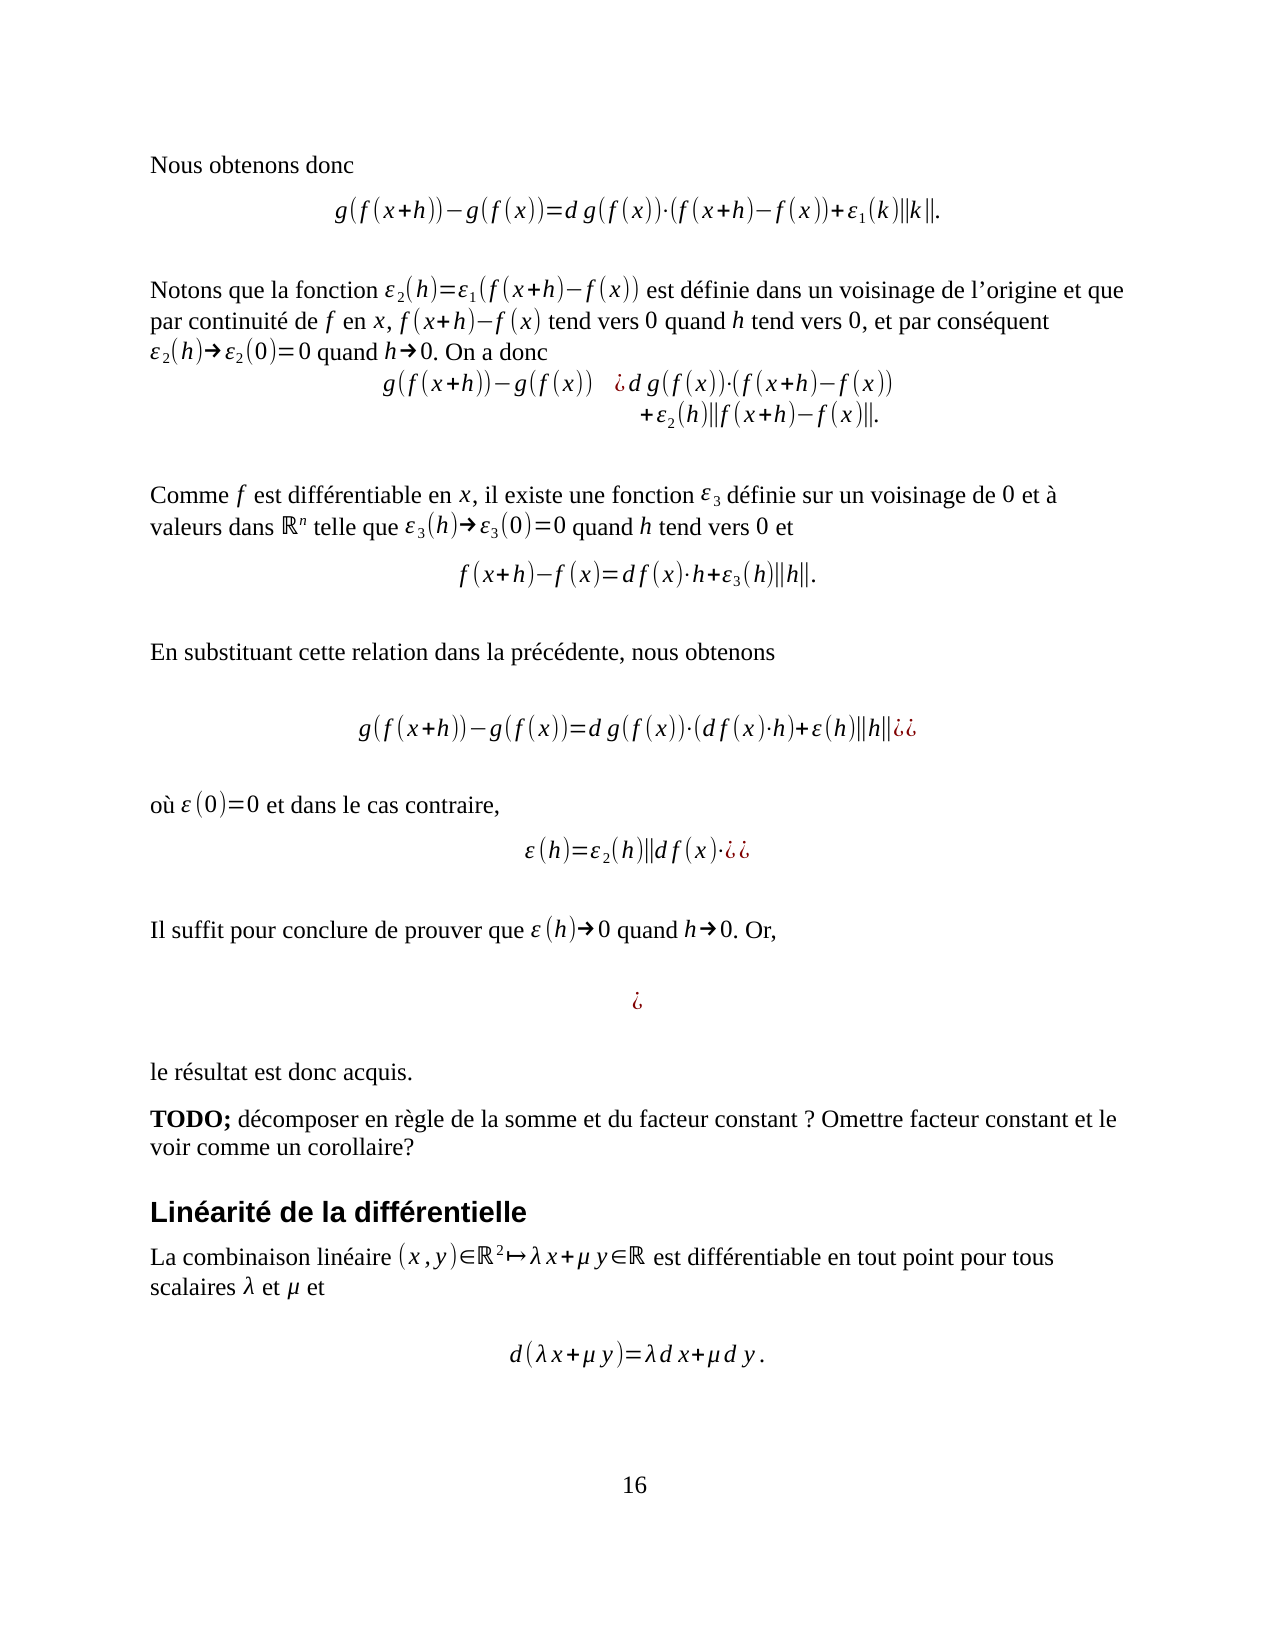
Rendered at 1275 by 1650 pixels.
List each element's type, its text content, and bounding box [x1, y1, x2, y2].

text Comme est différentiable en , il existe une fonction définie sur un voisinage de et à valeurs dans telle que quand tend vers et [150, 479, 1125, 542]
text où et dans le cas contraire, [150, 789, 1125, 819]
text TODO; décomposer en règle de la somme et du facteur constant ? Omettre facteur constant et le voir comme un corollaire? [150, 1104, 1125, 1161]
text Il suffit pour conclure de prouver que quand . Or, [150, 914, 1125, 944]
text Nous obtenons donc [150, 150, 1125, 179]
text Notons que la fonction est définie dans un voisinage de l’origine et que par continuité de en , tend vers quand tend vers , et par conséquent quand . On a donc [150, 274, 1125, 368]
text En substituant cette relation dans la précédente, nous obtenons [150, 637, 1125, 666]
text La combinaison linéaire est différentiable en tout point pour tous scalaires et et [150, 1241, 1125, 1301]
subtitle Linéarité de la différentielle [150, 1195, 1125, 1229]
text le résultat est donc acquis. [150, 1057, 1125, 1086]
